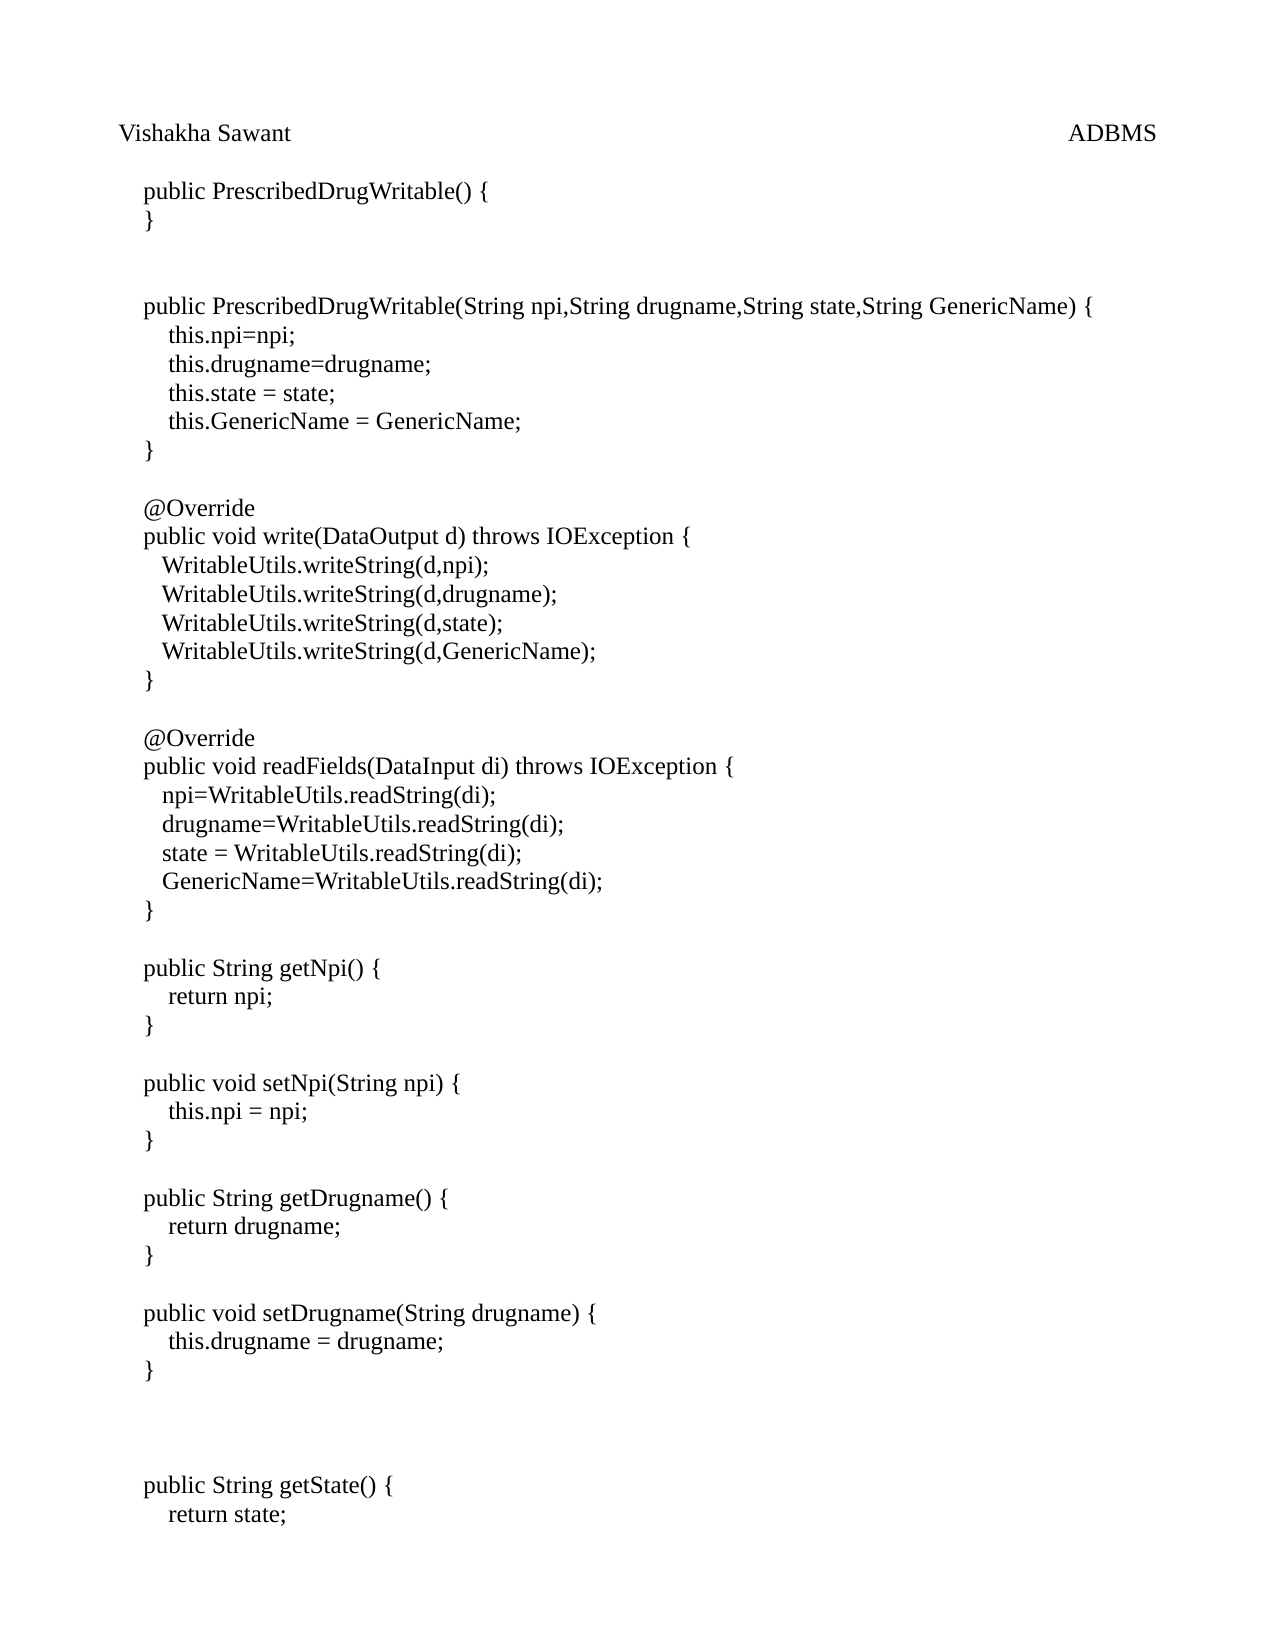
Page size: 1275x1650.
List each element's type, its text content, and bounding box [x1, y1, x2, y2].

list WritableUtils.writeString(d,drugname); [118, 579, 1157, 608]
list } [118, 895, 1157, 924]
list } [118, 665, 1157, 694]
list public void setNpi(String npi) { [118, 1068, 1157, 1096]
list public String getDrugname() { [118, 1183, 1157, 1211]
list } [118, 435, 1157, 464]
list this.drugname = drugname; [118, 1326, 1157, 1355]
list this.npi = npi; [118, 1096, 1157, 1125]
list public void readFields(DataInput di) throws IOException { [118, 751, 1157, 780]
list npi=WritableUtils.readString(di); [118, 780, 1157, 809]
list } [118, 1010, 1157, 1039]
list drugname=WritableUtils.readString(di); [118, 809, 1157, 838]
list } [118, 1125, 1157, 1154]
list public String getNpi() { [118, 953, 1157, 981]
list return state; [118, 1499, 1157, 1528]
list public void write(DataOutput d) throws IOException { [118, 521, 1157, 550]
list public void setDrugname(String drugname) { [118, 1298, 1157, 1326]
list return drugname; [118, 1211, 1157, 1240]
list @Override [118, 723, 1157, 751]
list this.drugname=drugname; [118, 349, 1157, 378]
list public String getState() { [118, 1470, 1157, 1499]
list return npi; [118, 981, 1157, 1010]
list } [118, 205, 1157, 234]
list @Override [118, 493, 1157, 521]
list this.npi=npi; [118, 320, 1157, 349]
list WritableUtils.writeString(d,state); [118, 608, 1157, 636]
list this.GenericName = GenericName; [118, 406, 1157, 435]
list WritableUtils.writeString(d,npi); [118, 550, 1157, 579]
list state = WritableUtils.readString(di); [118, 838, 1157, 866]
list } [118, 1240, 1157, 1269]
list public PrescribedDrugWritable(String npi,String drugname,String state,String GenericName) { [118, 291, 1157, 320]
list GenericName=WritableUtils.readString(di); [118, 866, 1157, 895]
list WritableUtils.writeString(d,GenericName); [118, 636, 1157, 665]
list this.state = state; [118, 378, 1157, 406]
list } [118, 1355, 1157, 1384]
list public PrescribedDrugWritable() { [118, 176, 1157, 205]
